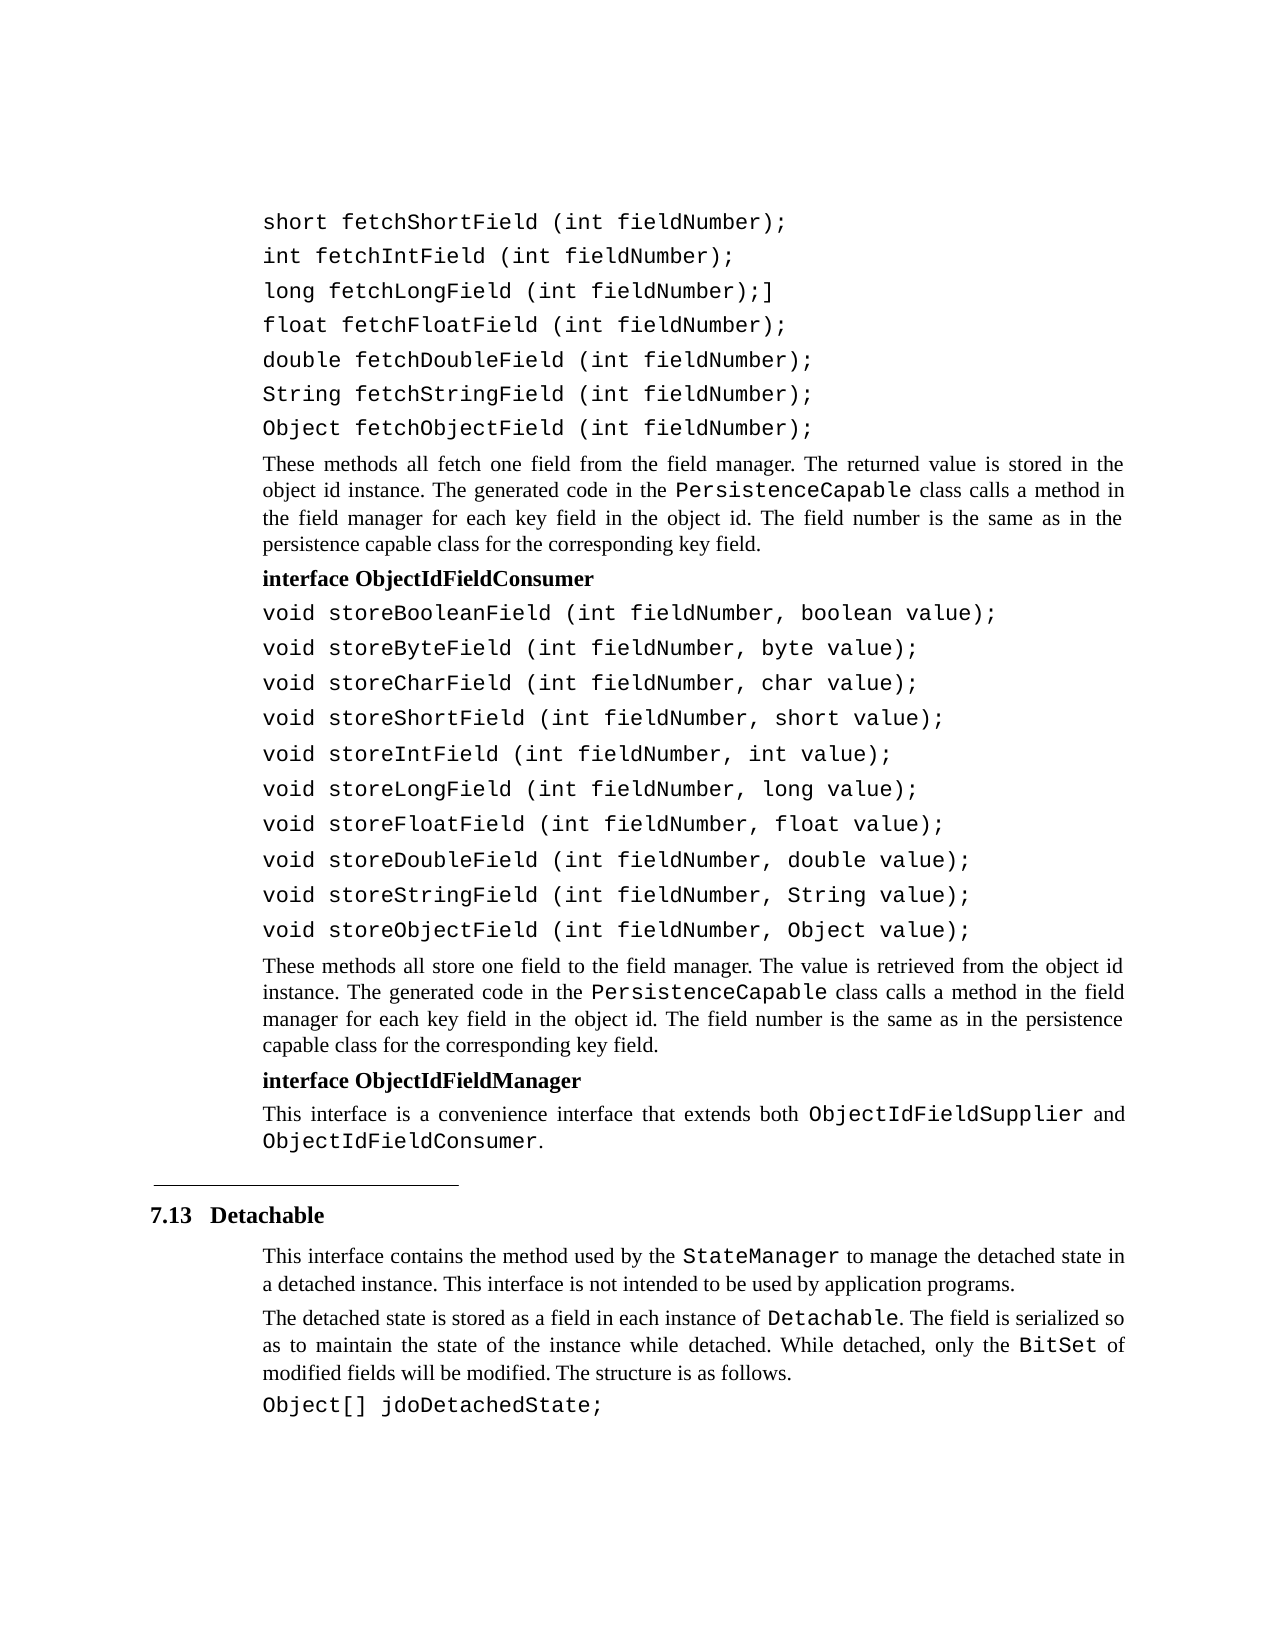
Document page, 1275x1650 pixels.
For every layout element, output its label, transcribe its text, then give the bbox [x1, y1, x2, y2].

text A7.12-30 [void storeCharField (int fieldNumber, char value);] [262, 670, 1125, 697]
text A7.12-14 [int fetchIntField (int fieldNumber);] [262, 244, 1125, 270]
text A7.12-19 [Object fetchObjectField (int fieldNumber);] [262, 416, 1125, 442]
text The detached state is stored as a field in each instance of Detachable. The field is serialized so as to maintain the state of the instance while detached. While detached, only the BitSet of modified fields will be modified. The structure is as follows. [262, 1305, 1125, 1385]
text A7.12-36 [void storeStringField (int fieldNumber, String value);] [262, 882, 1125, 909]
subtitle interface ObjectIdFieldManager [150, 1066, 1125, 1093]
text A7.12-17 [double fetchDoubleField (int fieldNumber);] [262, 347, 1125, 373]
text A7.12-16 [float fetchFloatField (int fieldNumber);] [262, 313, 1125, 339]
text A7.12-35 [void storeDoubleField (int fieldNumber, double value);] [262, 847, 1125, 874]
text A7.12-33 [void storeLongField (int fieldNumber, long value);] [262, 776, 1125, 803]
text This interface contains the method used by the StateManager to manage the detached state in a detached instance. This interface is not intended to be used by application programs. [262, 1243, 1125, 1296]
text A7.12-15 [long fetchLongField (int fieldNumber);] [262, 279, 1125, 305]
text A7.12-18 [String fetchStringField (int fieldNumber);] [262, 382, 1125, 408]
text A7.12-29 [void storeBooleanField (int fieldNumber, boolean value);] [262, 599, 1125, 626]
text This interface is a convenience interface that extends both ObjectIdFieldSupplier and ObjectIdFieldConsumer. [262, 1101, 1125, 1155]
text A7.12-30 [void storeByteField (int fieldNumber, byte value);] [262, 635, 1125, 662]
text A7.12-13 [short fetchShortField (int fieldNumber);] [262, 210, 1125, 236]
text A7.12-31 [void storeShortField (int fieldNumber, short value);] [262, 705, 1125, 732]
subtitle interface ObjectIdFieldConsumer [150, 564, 1125, 591]
text These methods all fetch one field from the field manager. The returned value is stored in the object id instance. The generated code in the PersistenceCapable class calls a method in the field manager for each key field in the object id. The field number is the same as in the persistence capable class for the corresponding key field. [262, 451, 1125, 556]
text A7.12-32 [void storeIntField (int fieldNumber, int value);] [262, 741, 1125, 768]
text These methods all store one field to the field manager. The value is retrieved from the object id instance. The generated code in the PersistenceCapable class calls a method in the field manager for each key field in the object id. The field number is the same as in the persistence capable class for the corresponding key field. [262, 953, 1125, 1058]
subtitle Detachable [150, 1201, 1125, 1229]
text A7.12-37 [void storeObjectField (int fieldNumber, Object value);] [262, 917, 1125, 944]
text A7.12-34 [void storeFloatField (int fieldNumber, float value);] [262, 811, 1125, 838]
text Object[] jdoDetachedState; [262, 1393, 1125, 1419]
